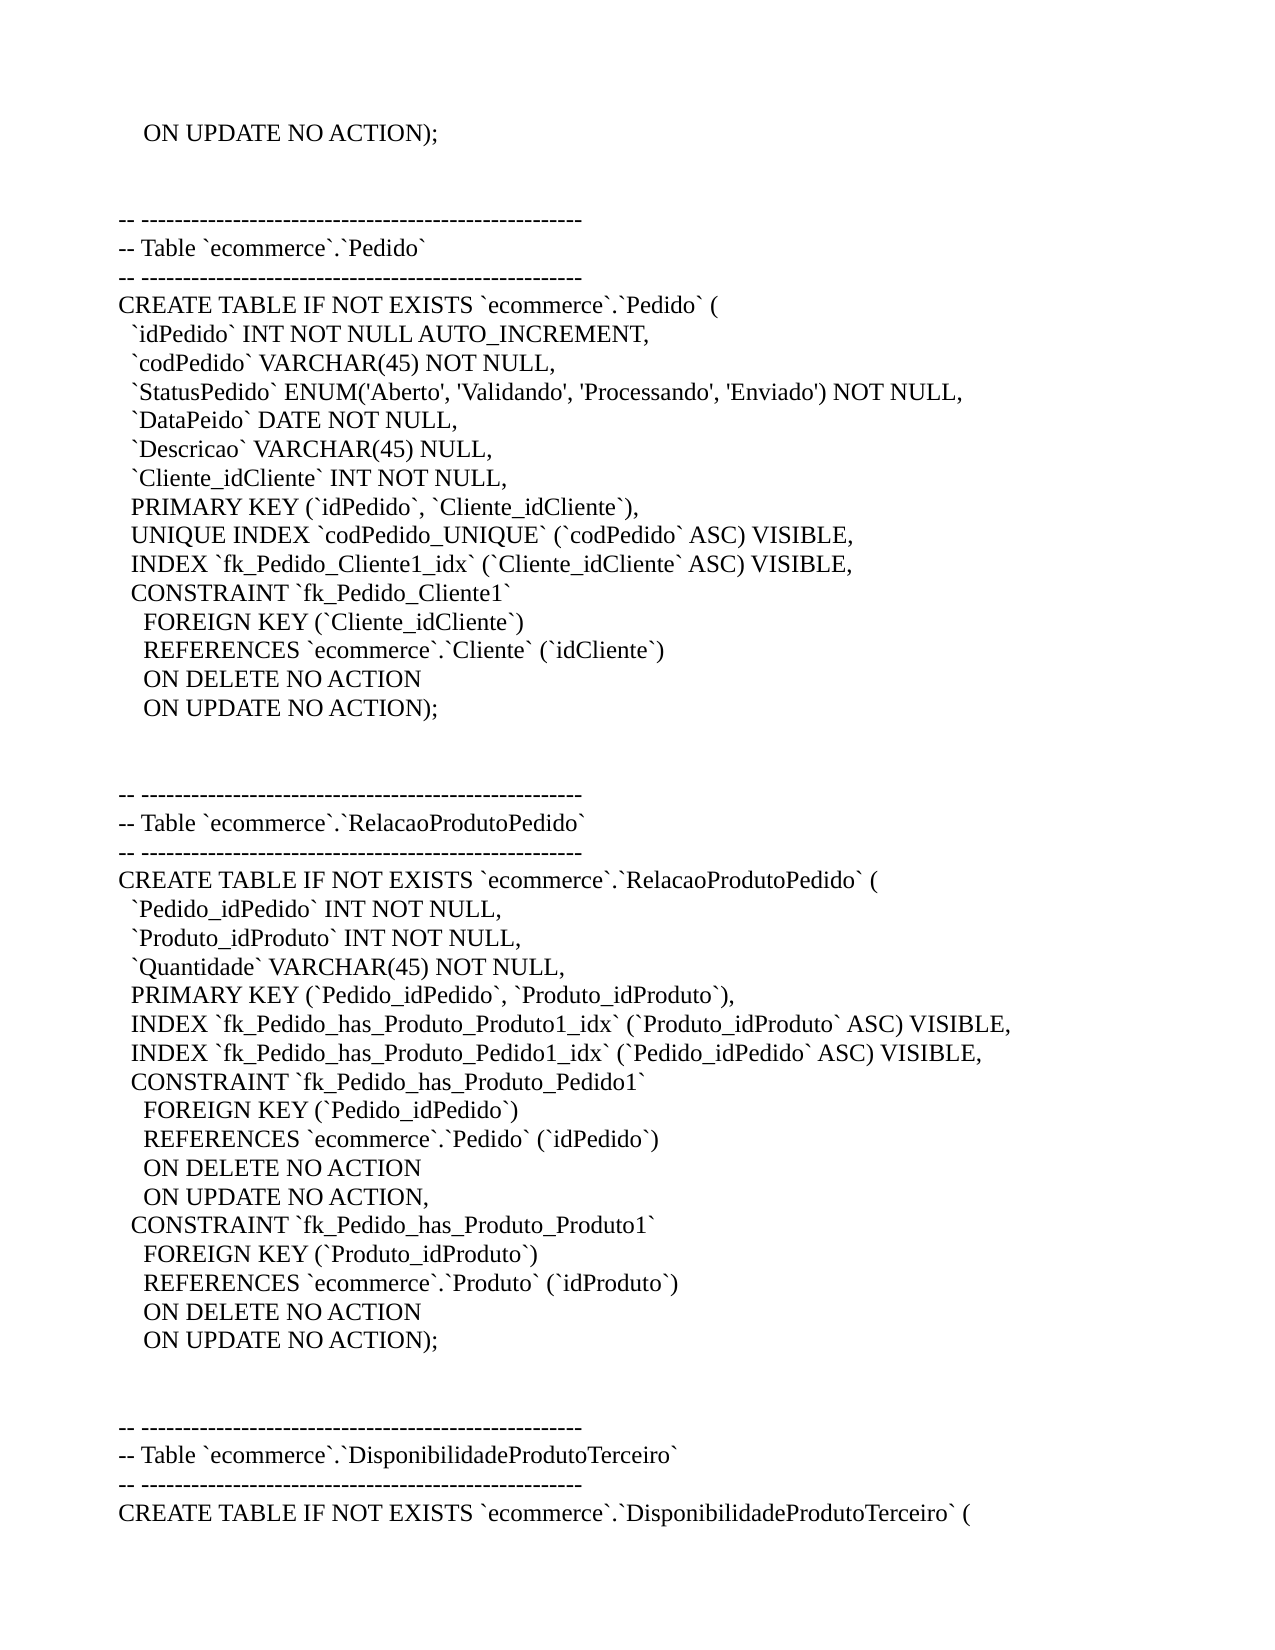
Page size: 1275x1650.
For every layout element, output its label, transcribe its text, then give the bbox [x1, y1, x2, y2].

text ON UPDATE NO ACTION); -- ----------------------------------------------------- -- Table `ecommerce`.`Pedido` -- ----------------------------------------------------- CREATE TABLE IF NOT EXISTS `ecommerce`.`Pedido` ( `idPedido` INT NOT NULL AUTO_INCREMENT, `codPedido` VARCHAR(45) NOT NULL, `StatusPedido` ENUM('Aberto', 'Validando', 'Processando', 'Enviado') NOT NULL, `DataPeido` DATE NOT NULL, `Descricao` VARCHAR(45) NULL, `Cliente_idCliente` INT NOT NULL, PRIMARY KEY (`idPedido`, `Cliente_idCliente`), UNIQUE INDEX `codPedido_UNIQUE` (`codPedido` ASC) VISIBLE, INDEX `fk_Pedido_Cliente1_idx` (`Cliente_idCliente` ASC) VISIBLE, CONSTRAINT `fk_Pedido_Cliente1` FOREIGN KEY (`Cliente_idCliente`) REFERENCES `ecommerce`.`Cliente` (`idCliente`) ON DELETE NO ACTION ON UPDATE NO ACTION); -- ----------------------------------------------------- -- Table `ecommerce`.`RelacaoProdutoPedido` -- ----------------------------------------------------- CREATE TABLE IF NOT EXISTS `ecommerce`.`RelacaoProdutoPedido` ( `Pedido_idPedido` INT NOT NULL, `Produto_idProduto` INT NOT NULL, `Quantidade` VARCHAR(45) NOT NULL, PRIMARY KEY (`Pedido_idPedido`, `Produto_idProduto`), INDEX `fk_Pedido_has_Produto_Produto1_idx` (`Produto_idProduto` ASC) VISIBLE, INDEX `fk_Pedido_has_Produto_Pedido1_idx` (`Pedido_idPedido` ASC) VISIBLE, CONSTRAINT `fk_Pedido_has_Produto_Pedido1` FOREIGN KEY (`Pedido_idPedido`) REFERENCES `ecommerce`.`Pedido` (`idPedido`) ON DELETE NO ACTION ON UPDATE NO ACTION, CONSTRAINT `fk_Pedido_has_Produto_Produto1` FOREIGN KEY (`Produto_idProduto`) REFERENCES `ecommerce`.`Produto` (`idProduto`) ON DELETE NO ACTION ON UPDATE NO ACTION); -- ----------------------------------------------------- -- Table `ecommerce`.`DisponibilidadeProdutoTerceiro` -- ----------------------------------------------------- CREATE TABLE IF NOT EXISTS `ecommerce`.`DisponibilidadeProdutoTerceiro` ( [118, 118, 1157, 1527]
